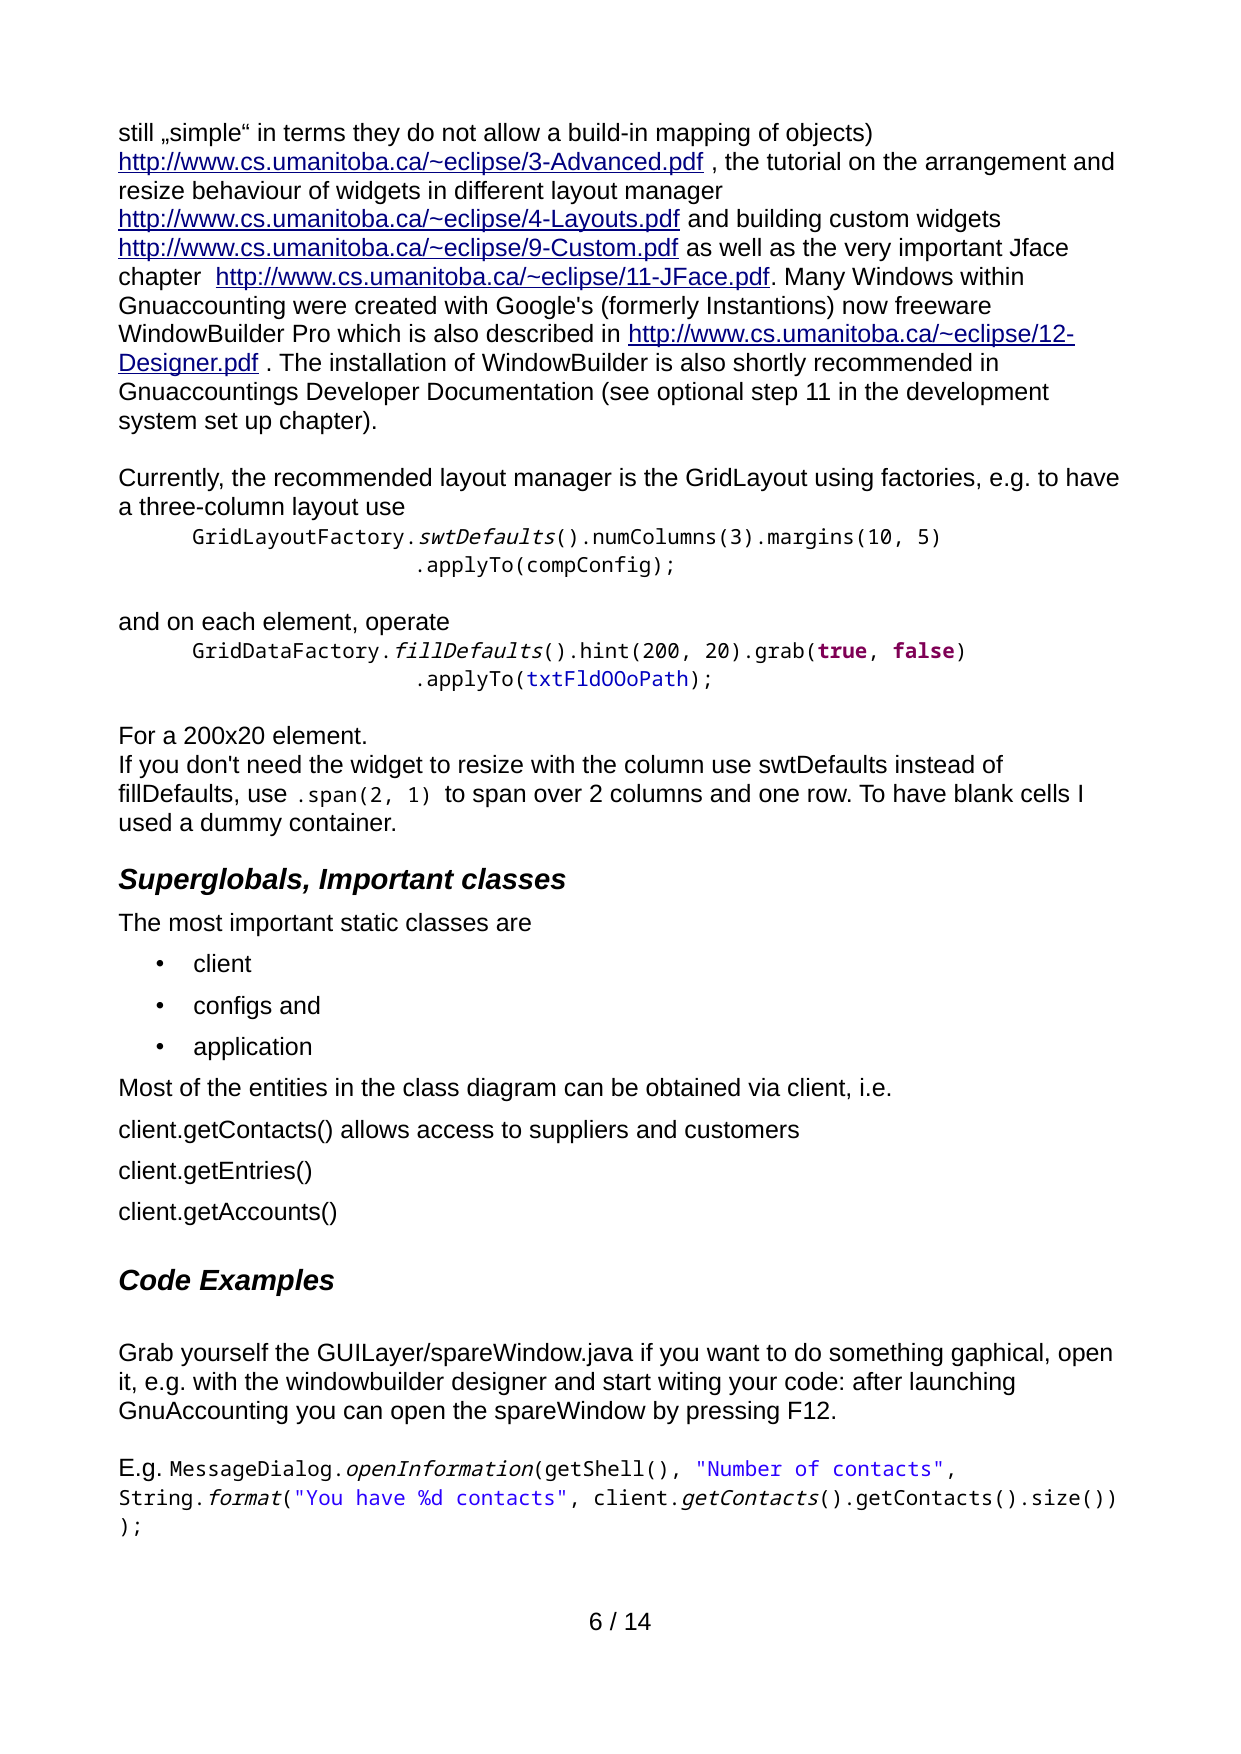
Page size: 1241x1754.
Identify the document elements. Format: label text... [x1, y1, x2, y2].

subtitle Code Examples [118, 1263, 1122, 1297]
text client.getAccounts() [118, 1197, 1122, 1226]
subtitle Superglobals, Important classes [118, 862, 1122, 896]
list application [156, 1032, 1122, 1061]
text E.g. MessageDialog.openInformation(getShell(), "Number of contacts", String.format("You have %d contacts", client.getContacts().getContacts().size()) ); [118, 1453, 1122, 1539]
text and on each element, operate [118, 607, 1122, 636]
text client.getContacts() allows access to suppliers and customers [118, 1114, 1122, 1143]
text GridLayoutFactory.swtDefaults().numColumns(3).margins(10, 5) [118, 521, 1122, 550]
list configs and [156, 991, 1122, 1019]
text For a 200x20 element. [118, 721, 1122, 750]
text Grab yourself the GUILayer/spareWindow.java if you want to do something gaphical, open it, e.g. with the windowbuilder designer and start witing your code: after launching GnuAccounting you can open the spareWindow by pressing F12. [118, 1338, 1122, 1424]
text still „simple“ in terms they do not allow a build-in mapping of objects) http://www.cs.umanitoba.ca/~eclipse/3-Advanced.pdf , the tutorial on the arrangement and resize behaviour of widgets in different layout manager http://www.cs.umanitoba.ca/~eclipse/4-Layouts.pdf and building custom widgets http://www.cs.umanitoba.ca/~eclipse/9-Custom.pdf as well as the very important Jface chapter http://www.cs.umanitoba.ca/~eclipse/11-JFace.pdf. Many Windows within Gnuaccounting were created with Google's (formerly Instantions) now freeware WindowBuilder Pro which is also described in http://www.cs.umanitoba.ca/~eclipse/12-Designer.pdf . The installation of WindowBuilder is also shortly recommended in Gnuaccountings Developer Documentation (see optional step 11 in the development system set up chapter). [118, 118, 1122, 434]
text .applyTo(compConfig); [118, 550, 1122, 579]
text .applyTo(txtFldOOoPath); [118, 664, 1122, 693]
text If you don't need the widget to resize with the column use swtDefaults instead of fillDefaults, use .span(2, 1) to span over 2 columns and one row. To have blank cells I used a dummy container. [118, 750, 1122, 837]
text GridDataFactory.fillDefaults().hint(200, 20).grab(true, false) [118, 636, 1122, 664]
text Most of the entities in the class diagram can be obtained via client, i.e. [118, 1073, 1122, 1102]
list client [156, 949, 1122, 978]
text client.getEntries() [118, 1156, 1122, 1184]
text Currently, the recommended layout manager is the GridLayout using factories, e.g. to have a three-column layout use [118, 463, 1122, 521]
text The most important static classes are [118, 908, 1122, 937]
